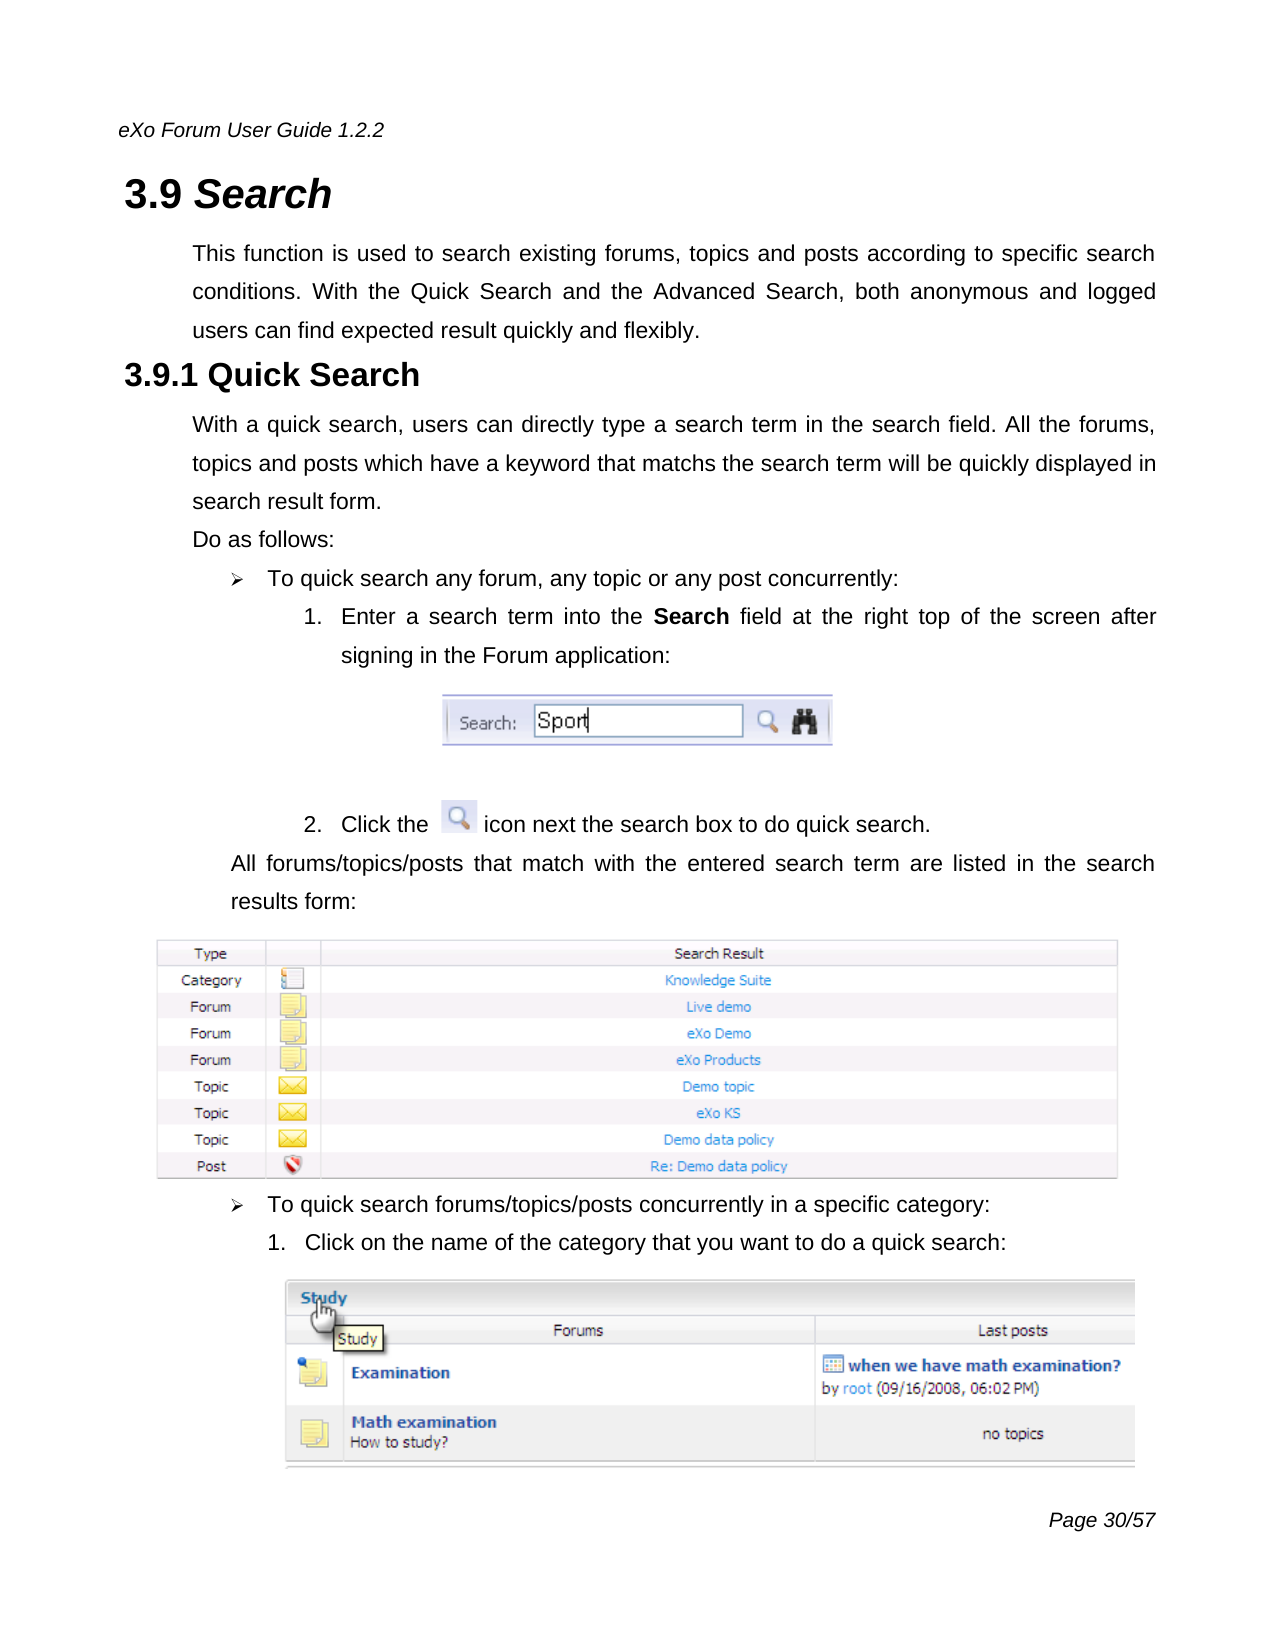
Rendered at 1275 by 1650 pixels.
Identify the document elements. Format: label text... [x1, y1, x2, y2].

subtitle Search [124, 171, 1157, 217]
picture [150, 937, 1125, 1179]
list All forums/topics/posts that match with the entered search term are listed in the search results form: [193, 850, 1157, 914]
picture [281, 1274, 1135, 1469]
list Enter a search term into the Search field at the right top of the screen after signing in the Forum application: [303, 604, 1157, 668]
text This function is used to search existing forums, topics and posts according to specific search conditions. With the Quick Search and the Advanced Search, both anonymous and logged users can find expected result quickly and flexibly. [192, 241, 1157, 343]
list Click on the name of the category that you want to do a quick search: [267, 1230, 1157, 1256]
text With a quick search, users can directly type a search term in the search field. All the forums, topics and posts which have a keyword that matchs the search term will be quickly displayed in search result form. [192, 412, 1157, 514]
list To quick search any forum, any topic or any post concurrently: [229, 566, 1157, 591]
picture [441, 800, 478, 833]
list Click the icon next the search box to do quick search. [303, 800, 1157, 838]
picture [442, 690, 833, 749]
list To quick search forums/topics/posts concurrently in a specific category: [229, 927, 1157, 1217]
text Do as follows: [192, 527, 1157, 553]
subtitle Quick Search [124, 356, 1157, 393]
